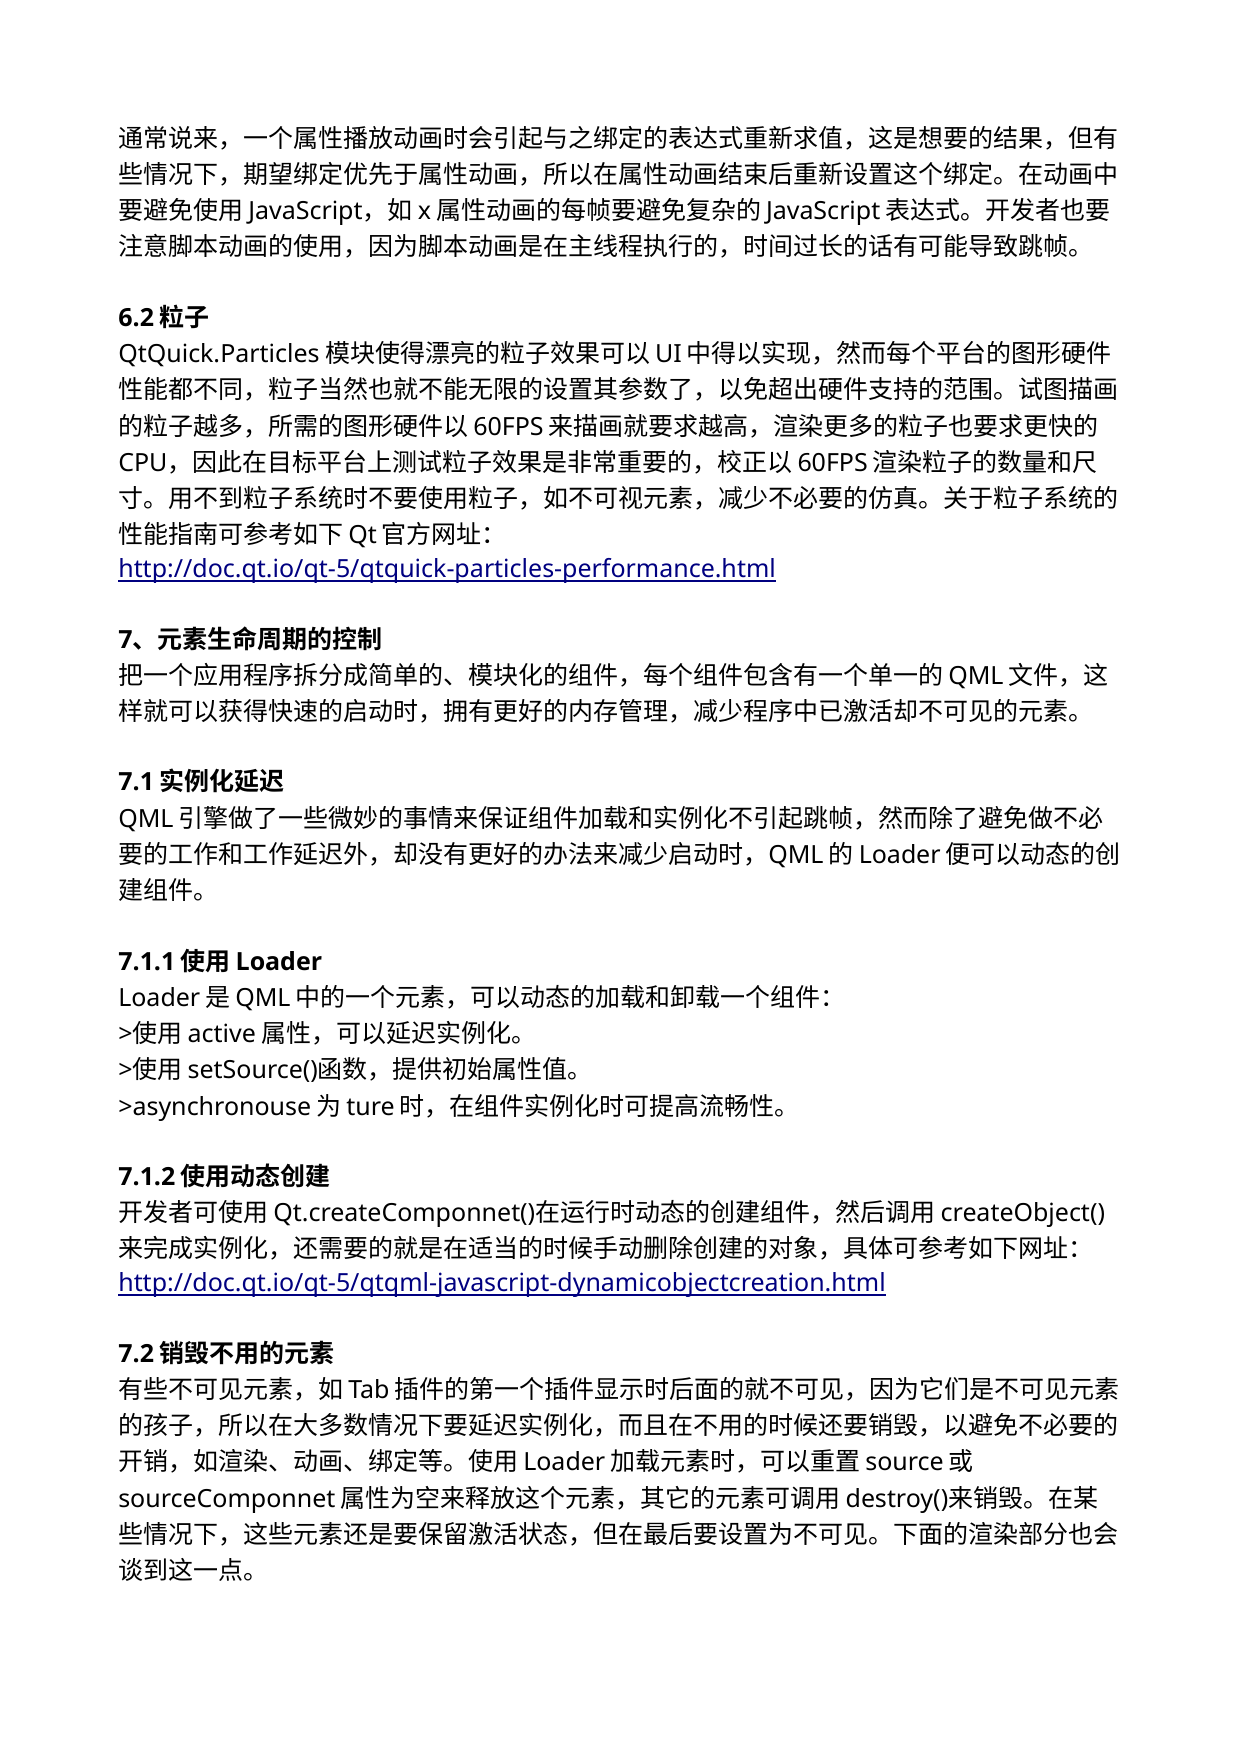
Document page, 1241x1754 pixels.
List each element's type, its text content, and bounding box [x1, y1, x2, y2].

text >使用setSource()函数，提供初始属性值。 [118, 1050, 1122, 1086]
text >asynchronouse为ture时，在组件实例化时可提高流畅性。 [118, 1086, 1122, 1122]
text 7.1实例化延迟 [118, 762, 1122, 798]
text QML引擎做了一些微妙的事情来保证组件加载和实例化不引起跳帧，然而除了避免做不必要的工作和工作延迟外，却没有更好的办法来减少启动时，QML的Loader便可以动态的创建组件。 [118, 798, 1122, 907]
text 6.2粒子 [118, 297, 1122, 333]
text QtQuick.Particles模块使得漂亮的粒子效果可以UI中得以实现，然而每个平台的图形硬件性能都不同，粒子当然也就不能无限的设置其参数了，以免超出硬件支持的范围。试图描画的粒子越多，所需的图形硬件以60FPS来描画就要求越高，渲染更多的粒子也要求更快的CPU，因此在目标平台上测试粒子效果是非常重要的，校正以60FPS渲染粒子的数量和尺寸。用不到粒子系统时不要使用粒子，如不可视元素，减少不必要的仿真。关于粒子系统的性能指南可参考如下Qt官方网址： [118, 333, 1122, 551]
text 把一个应用程序拆分成简单的、模块化的组件，每个组件包含有一个单一的QML文件，这样就可以获得快速的启动时，拥有更好的内存管理，减少程序中已激活却不可见的元素。 [118, 655, 1122, 728]
text 有些不可见元素，如Tab插件的第一个插件显示时后面的就不可见，因为它们是不可见元素的孩子，所以在大多数情况下要延迟实例化，而且在不用的时候还要销毁，以避免不必要的开销，如渲染、动画、绑定等。使用Loader加载元素时，可以重置source或sourceComponnet属性为空来释放这个元素，其它的元素可调用destroy()来销毁。在某些情况下，这些元素还是要保留激活状态，但在最后要设置为不可见。下面的渲染部分也会谈到这一点。 [118, 1369, 1122, 1587]
text Loader是QML中的一个元素，可以动态的加载和卸载一个组件： [118, 977, 1122, 1013]
text 7.1.1使用Loader [118, 941, 1122, 977]
text 7、元素生命周期的控制 [118, 619, 1122, 655]
text http://doc.qt.io/qt-5/qtquick-particles-performance.html [118, 551, 1122, 585]
text >使用active属性，可以延迟实例化。 [118, 1013, 1122, 1050]
text 通常说来，一个属性播放动画时会引起与之绑定的表达式重新求值，这是想要的结果，但有些情况下，期望绑定优先于属性动画，所以在属性动画结束后重新设置这个绑定。在动画中要避免使用JavaScript，如x属性动画的每帧要避免复杂的JavaScript表达式。开发者也要注意脚本动画的使用，因为脚本动画是在主线程执行的，时间过长的话有可能导致跳帧。 [118, 118, 1122, 263]
text http://doc.qt.io/qt-5/qtqml-javascript-dynamicobjectcreation.html [118, 1265, 1122, 1299]
text 7.1.2使用动态创建 [118, 1156, 1122, 1192]
text 开发者可使用Qt.createComponnet()在运行时动态的创建组件，然后调用createObject()来完成实例化，还需要的就是在适当的时候手动删除创建的对象，具体可参考如下网址： [118, 1192, 1122, 1265]
text 7.2销毁不用的元素 [118, 1333, 1122, 1369]
